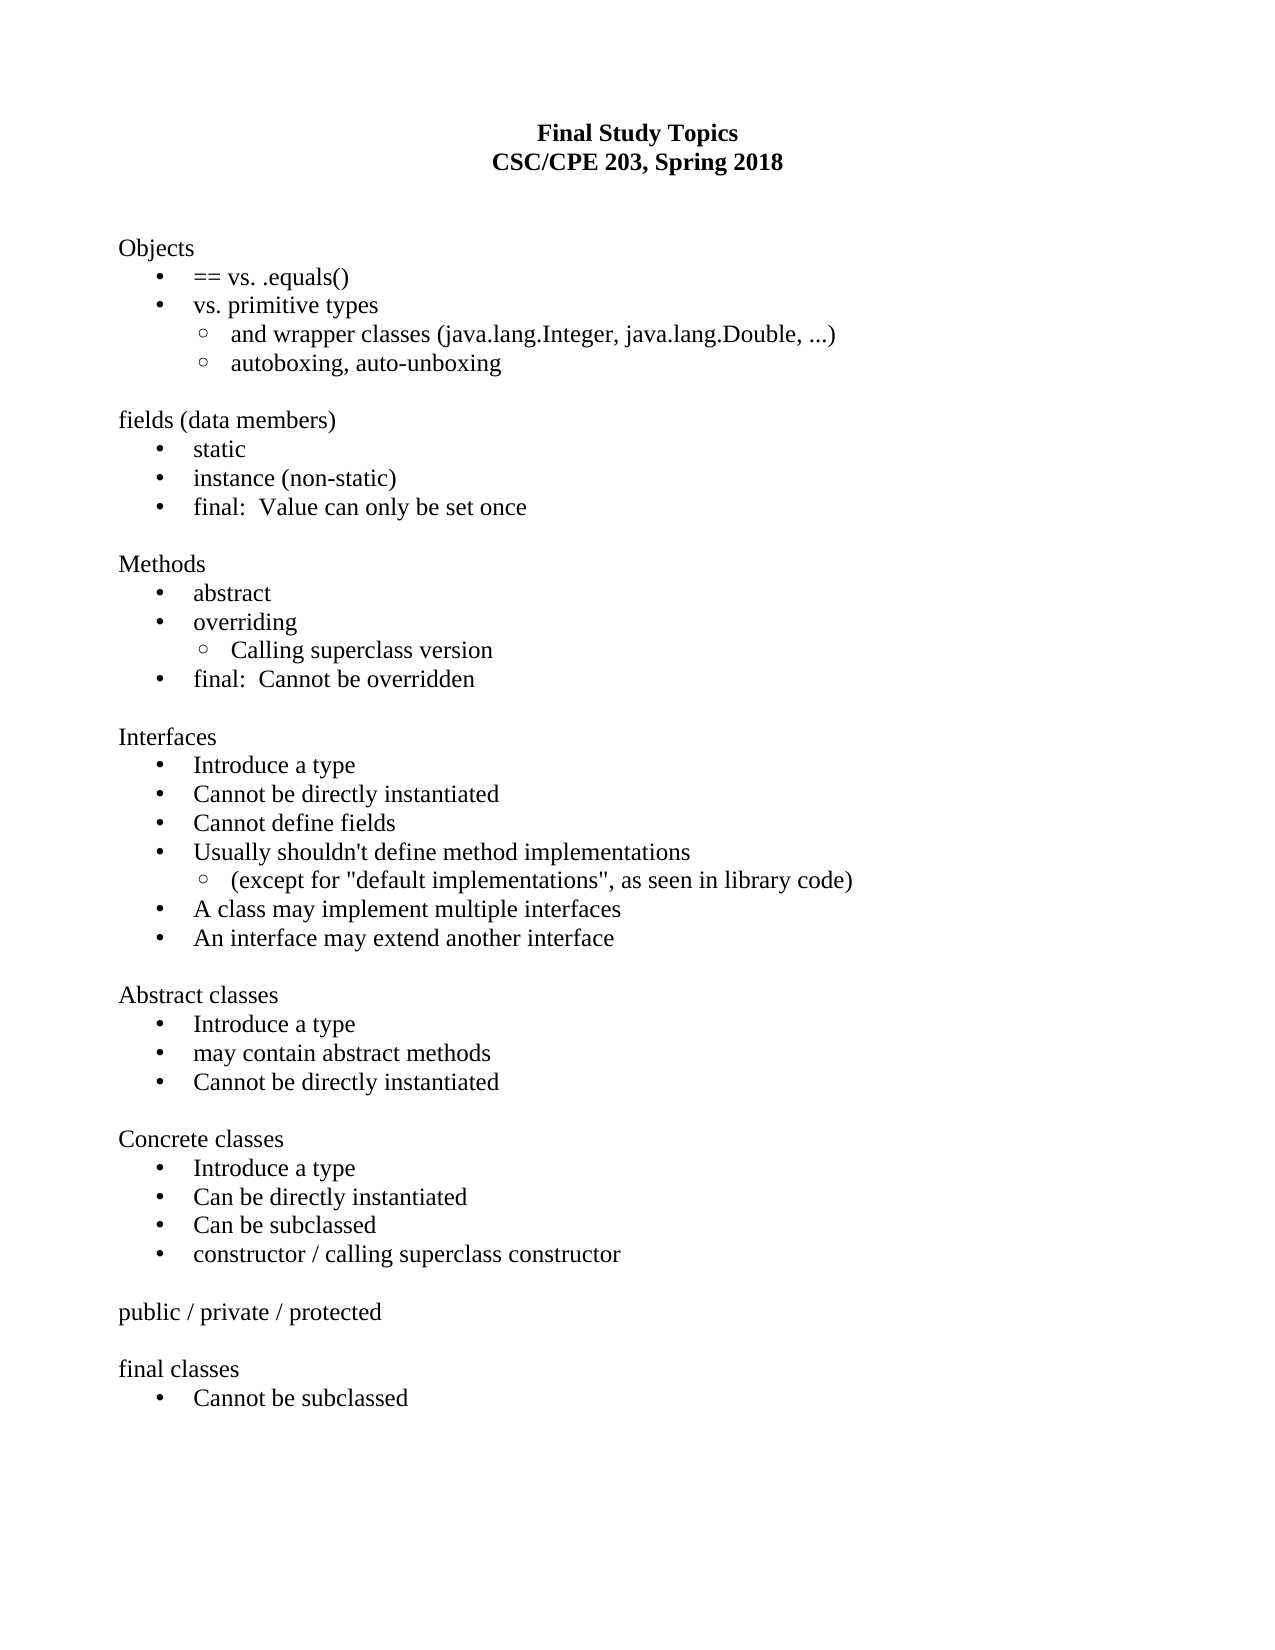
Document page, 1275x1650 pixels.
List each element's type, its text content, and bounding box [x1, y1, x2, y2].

text public / private / protected [118, 1297, 1157, 1326]
list Usually shouldn't define method implementations [156, 837, 1157, 866]
text Final Study Topics [118, 118, 1157, 147]
list abstract [156, 578, 1157, 607]
list static [156, 434, 1157, 463]
text Abstract classes [118, 981, 1157, 1009]
list Cannot define fields [156, 808, 1157, 837]
list Introduce a type [156, 1009, 1157, 1038]
list instance (non-static) [156, 463, 1157, 492]
list final: Cannot be overridden [156, 664, 1157, 693]
text final classes [118, 1354, 1157, 1383]
text Methods [118, 549, 1157, 578]
list Introduce a type [156, 1153, 1157, 1182]
list (except for "default implementations", as seen in library code) [193, 866, 1157, 894]
list Cannot be directly instantiated [156, 1067, 1157, 1096]
list autoboxing, auto-unboxing [193, 348, 1157, 377]
list An interface may extend another interface [156, 923, 1157, 952]
text Objects [118, 233, 1157, 262]
list overriding [156, 607, 1157, 636]
list Calling superclass version [193, 636, 1157, 664]
list == vs. .equals() [156, 262, 1157, 291]
text CSC/CPE 203, Spring 2018 [118, 147, 1157, 176]
list constructor / calling superclass constructor [156, 1239, 1157, 1268]
list and wrapper classes (java.lang.Integer, java.lang.Double, ...) [193, 319, 1157, 348]
list Cannot be subclassed [156, 1383, 1157, 1412]
text Concrete classes [118, 1124, 1157, 1153]
text fields (data members) [118, 406, 1157, 434]
list Can be subclassed [156, 1211, 1157, 1239]
list Cannot be directly instantiated [156, 779, 1157, 808]
list may contain abstract methods [156, 1038, 1157, 1067]
list final: Value can only be set once [156, 492, 1157, 521]
text Interfaces [118, 722, 1157, 751]
list Can be directly instantiated [156, 1182, 1157, 1211]
list Introduce a type [156, 751, 1157, 779]
list A class may implement multiple interfaces [156, 894, 1157, 923]
list vs. primitive types [156, 291, 1157, 319]
